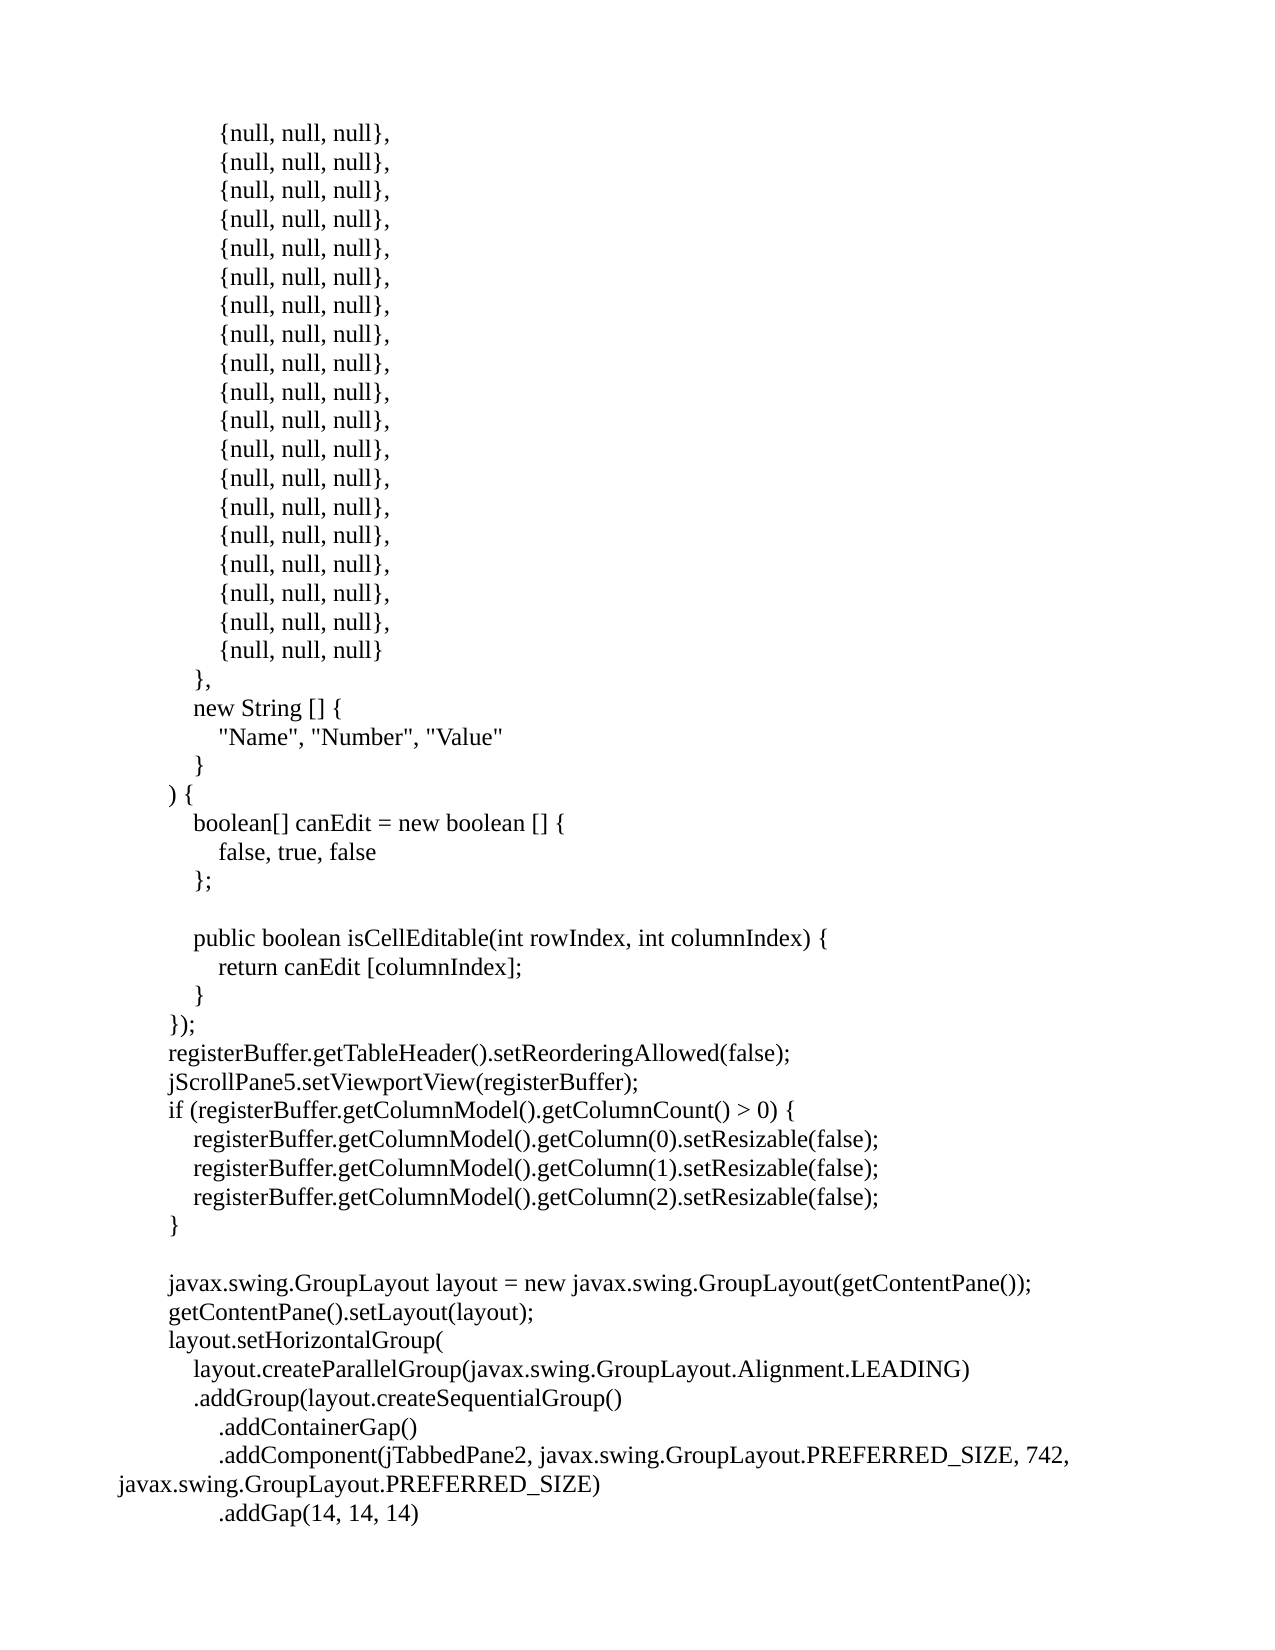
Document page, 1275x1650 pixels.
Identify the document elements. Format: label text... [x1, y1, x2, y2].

text new String [] { [118, 693, 1157, 722]
text {null, null, null}, [118, 291, 1157, 319]
text if (registerBuffer.getColumnModel().getColumnCount() > 0) { [118, 1096, 1157, 1124]
text {null, null, null}, [118, 377, 1157, 406]
text {null, null, null}, [118, 176, 1157, 204]
text .addGroup(layout.createSequentialGroup() [118, 1383, 1157, 1412]
text } [118, 981, 1157, 1009]
text {null, null, null}, [118, 492, 1157, 521]
text {null, null, null}, [118, 147, 1157, 176]
text } [118, 751, 1157, 779]
text getContentPane().setLayout(layout); [118, 1297, 1157, 1326]
text javax.swing.GroupLayout layout = new javax.swing.GroupLayout(getContentPane()); [118, 1268, 1157, 1297]
text layout.createParallelGroup(javax.swing.GroupLayout.Alignment.LEADING) [118, 1354, 1157, 1383]
text registerBuffer.getTableHeader().setReorderingAllowed(false); [118, 1038, 1157, 1067]
text }); [118, 1009, 1157, 1038]
text registerBuffer.getColumnModel().getColumn(0).setResizable(false); [118, 1124, 1157, 1153]
text registerBuffer.getColumnModel().getColumn(2).setResizable(false); [118, 1182, 1157, 1211]
text {null, null, null}, [118, 549, 1157, 578]
text {null, null, null} [118, 636, 1157, 664]
text {null, null, null}, [118, 607, 1157, 636]
text public boolean isCellEditable(int rowIndex, int columnIndex) { [118, 923, 1157, 952]
text }, [118, 664, 1157, 693]
text return canEdit [columnIndex]; [118, 952, 1157, 981]
text {null, null, null}, [118, 406, 1157, 434]
text {null, null, null}, [118, 262, 1157, 291]
text false, true, false [118, 837, 1157, 866]
text {null, null, null}, [118, 348, 1157, 377]
text {null, null, null}, [118, 319, 1157, 348]
text }; [118, 866, 1157, 894]
text boolean[] canEdit = new boolean [] { [118, 808, 1157, 837]
text .addContainerGap() [118, 1412, 1157, 1441]
text {null, null, null}, [118, 233, 1157, 262]
text {null, null, null}, [118, 463, 1157, 492]
text {null, null, null}, [118, 578, 1157, 607]
text .addGap(14, 14, 14) [118, 1498, 1157, 1527]
text registerBuffer.getColumnModel().getColumn(1).setResizable(false); [118, 1153, 1157, 1182]
text } [118, 1211, 1157, 1239]
text .addComponent(jTabbedPane2, javax.swing.GroupLayout.PREFERRED_SIZE, 742, javax.swing.GroupLayout.PREFERRED_SIZE) [118, 1441, 1157, 1498]
text "Name", "Number", "Value" [118, 722, 1157, 751]
text layout.setHorizontalGroup( [118, 1326, 1157, 1354]
text {null, null, null}, [118, 118, 1157, 147]
text {null, null, null}, [118, 204, 1157, 233]
text {null, null, null}, [118, 434, 1157, 463]
text jScrollPane5.setViewportView(registerBuffer); [118, 1067, 1157, 1096]
text ) { [118, 779, 1157, 808]
text {null, null, null}, [118, 521, 1157, 549]
